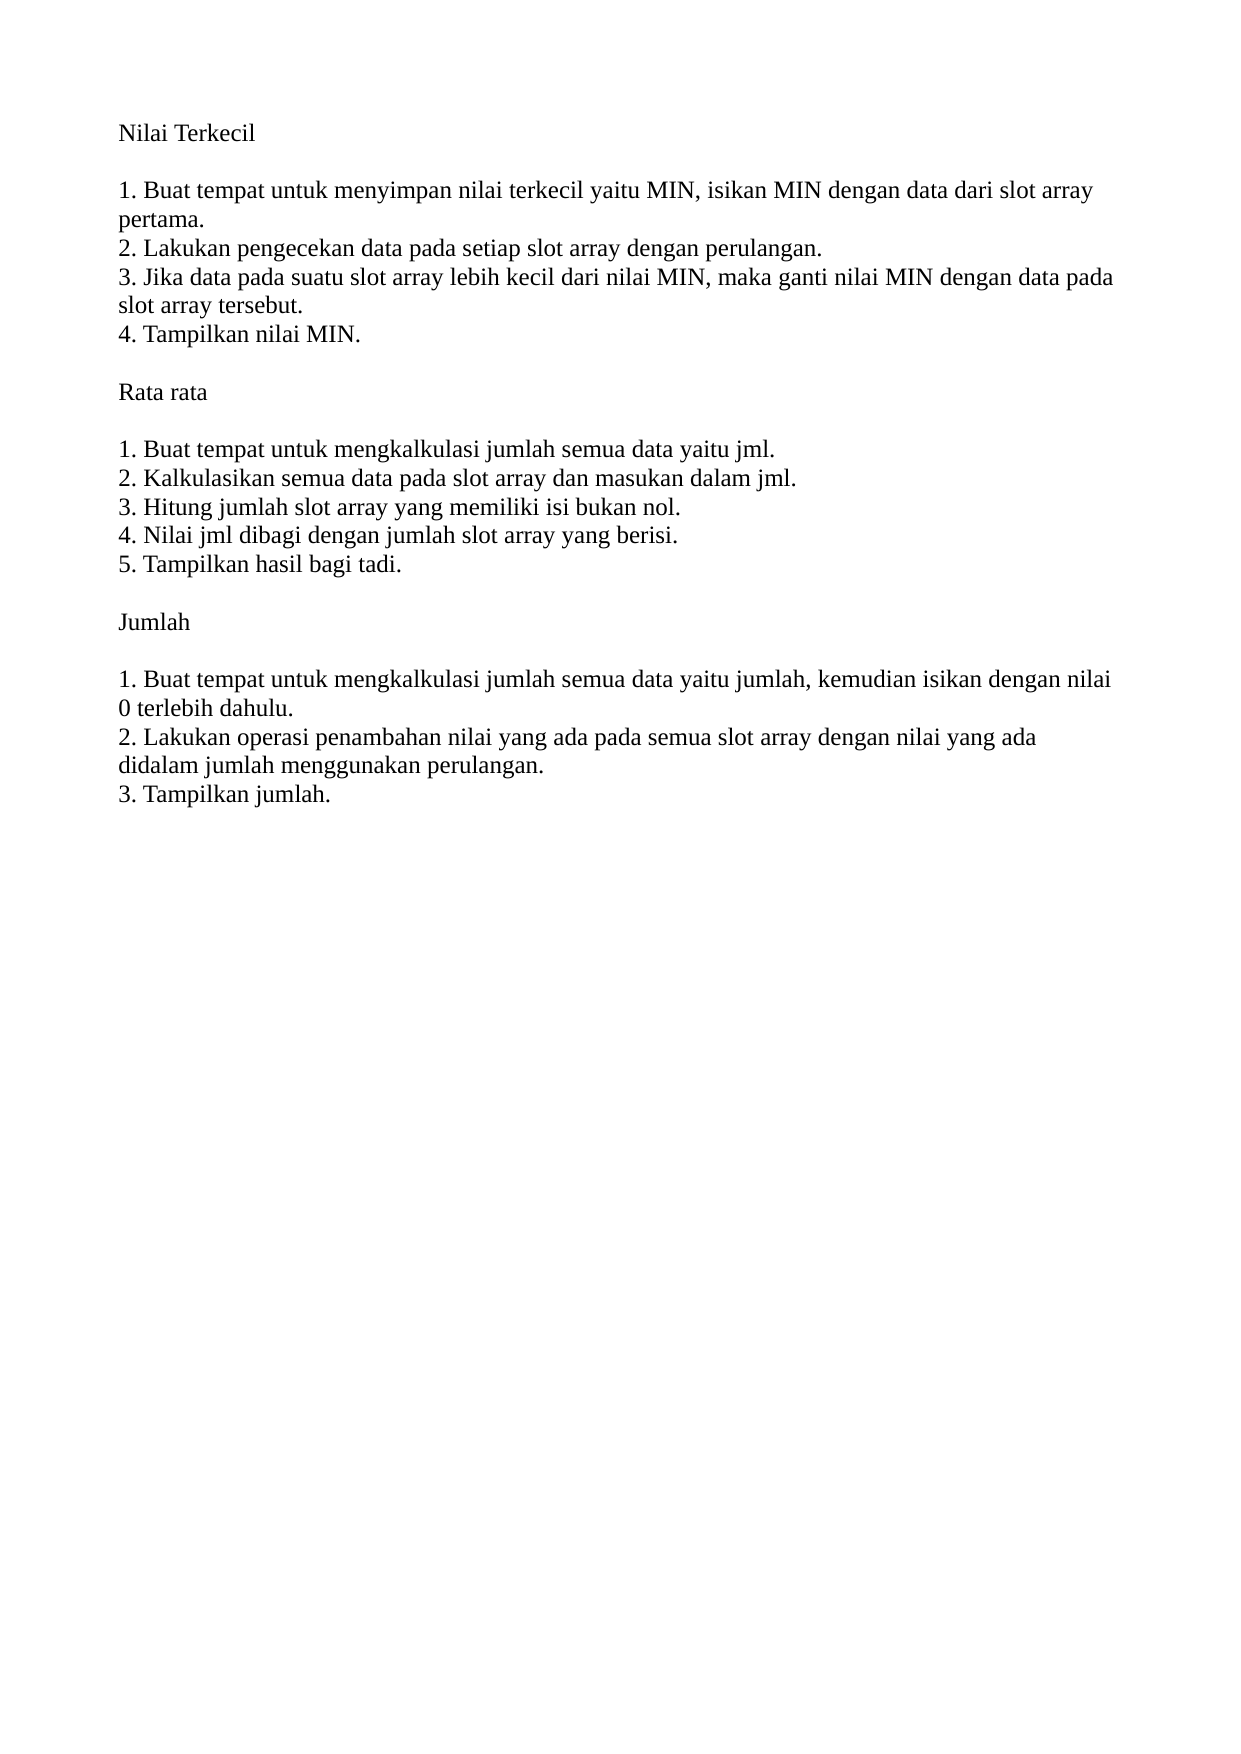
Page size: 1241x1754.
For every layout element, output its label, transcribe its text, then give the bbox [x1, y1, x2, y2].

text Nilai Terkecil [118, 118, 1122, 147]
text 1. Buat tempat untuk mengkalkulasi jumlah semua data yaitu jumlah, kemudian isikan dengan nilai 0 terlebih dahulu. [118, 664, 1122, 722]
text 3. Tampilkan jumlah. [118, 779, 1122, 808]
text 2. Lakukan pengecekan data pada setiap slot array dengan perulangan. [118, 233, 1122, 262]
text 5. Tampilkan hasil bagi tadi. [118, 549, 1122, 578]
text 1. Buat tempat untuk mengkalkulasi jumlah semua data yaitu jml. [118, 434, 1122, 463]
text 4. Nilai jml dibagi dengan jumlah slot array yang berisi. [118, 521, 1122, 549]
text Rata rata [118, 377, 1122, 406]
text 3. Hitung jumlah slot array yang memiliki isi bukan nol. [118, 492, 1122, 521]
text 2. Kalkulasikan semua data pada slot array dan masukan dalam jml. [118, 463, 1122, 492]
text 1. Buat tempat untuk menyimpan nilai terkecil yaitu MIN, isikan MIN dengan data dari slot array pertama. [118, 176, 1122, 233]
text Jumlah [118, 607, 1122, 636]
text 3. Jika data pada suatu slot array lebih kecil dari nilai MIN, maka ganti nilai MIN dengan data pada slot array tersebut. [118, 262, 1122, 319]
text 4. Tampilkan nilai MIN. [118, 319, 1122, 348]
text 2. Lakukan operasi penambahan nilai yang ada pada semua slot array dengan nilai yang ada didalam jumlah menggunakan perulangan. [118, 722, 1122, 779]
